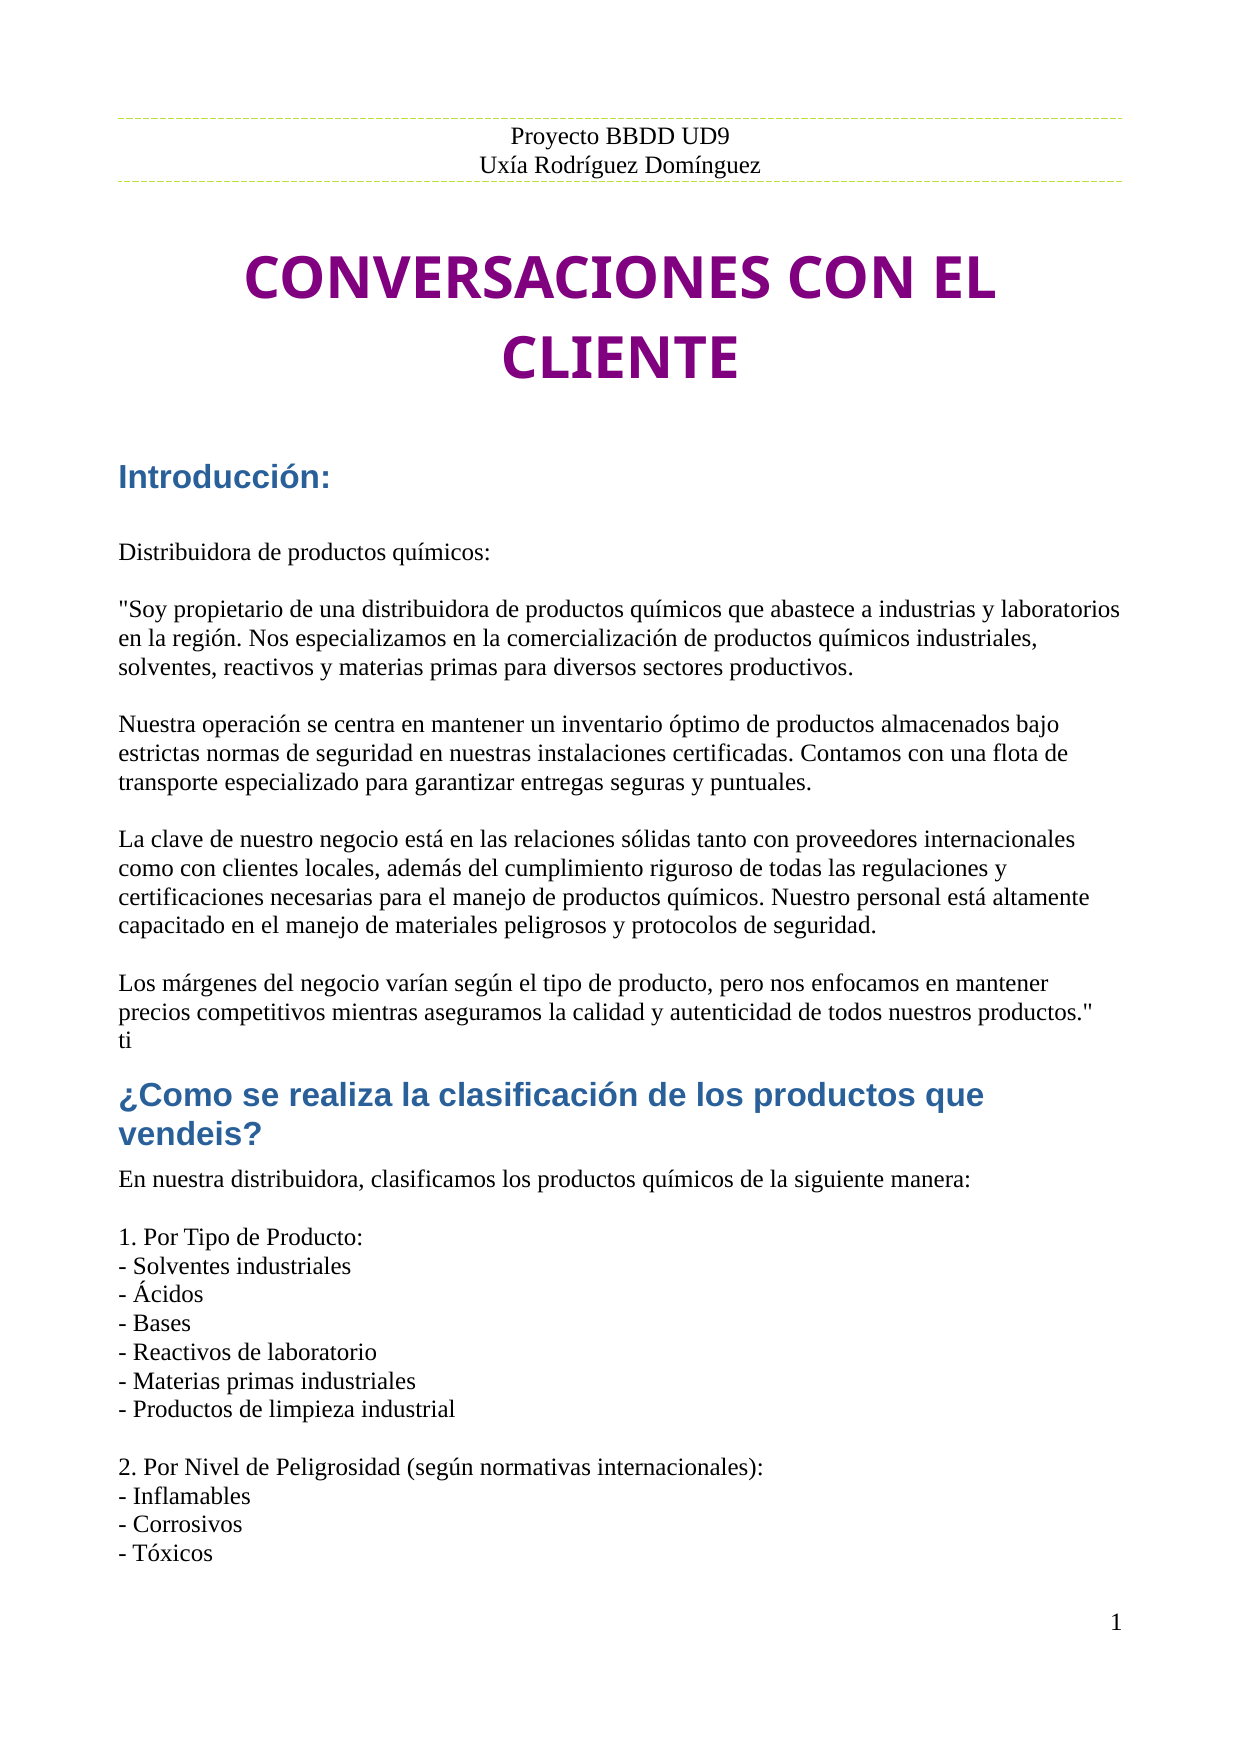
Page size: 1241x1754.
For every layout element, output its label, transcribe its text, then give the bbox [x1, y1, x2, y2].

text Distribuidora de productos químicos: "Soy propietario de una distribuidora de productos químicos que abastece a industrias y laboratorios en la región. Nos especializamos en la comercialización de productos químicos industriales, solventes, reactivos y materias primas para diversos sectores productivos. Nuestra operación se centra en mantener un inventario óptimo de productos almacenados bajo estrictas normas de seguridad en nuestras instalaciones certificadas. Contamos con una flota de transporte especializado para garantizar entregas seguras y puntuales. La clave de nuestro negocio está en las relaciones sólidas tanto con proveedores internacionales como con clientes locales, además del cumplimiento riguroso de todas las regulaciones y certificaciones necesarias para el manejo de productos químicos. Nuestro personal está altamente capacitado en el manejo de materiales peligrosos y protocolos de seguridad. Los márgenes del negocio varían según el tipo de producto, pero nos enfocamos en mantener precios competitivos mientras aseguramos la calidad y autenticidad de todos nuestros productos." [118, 537, 1122, 1026]
subtitle Introducción: [118, 457, 1122, 496]
title CONVERSACIONES CON EL CLIENTE [118, 236, 1122, 395]
subtitle ¿Como se realiza la clasificación de los productos que vendeis? [118, 1075, 1122, 1152]
text ti [118, 1026, 1122, 1054]
text En nuestra distribuidora, clasificamos los productos químicos de la siguiente manera: 1. Por Tipo de Producto: - Solventes industriales - Ácidos - Bases - Reactivos de laboratorio - Materias primas industriales - Productos de limpieza industrial 2. Por Nivel de Peligrosidad (según normativas internacionales): - Inflamables - Corrosivos - Tóxicos [118, 1164, 1122, 1567]
